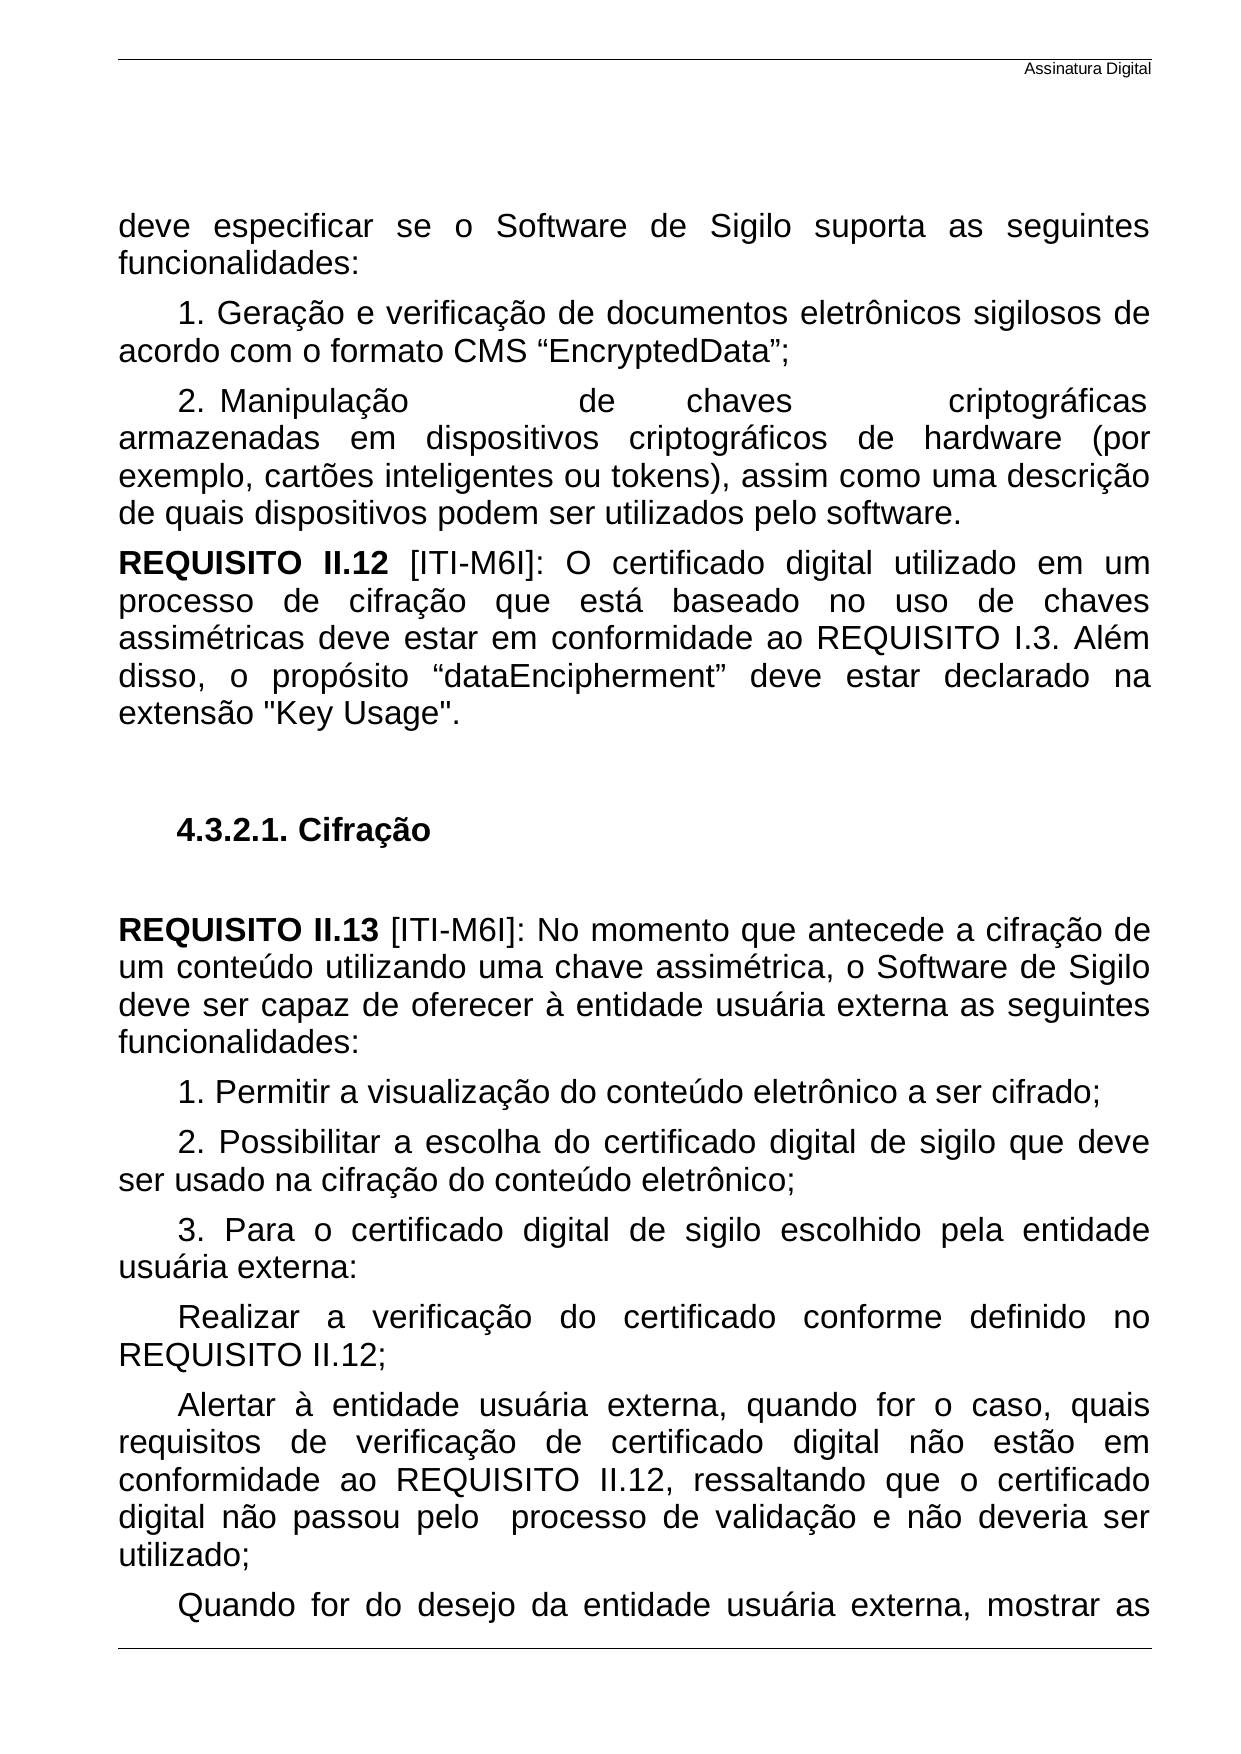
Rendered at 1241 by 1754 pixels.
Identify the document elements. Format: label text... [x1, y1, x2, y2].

text REQUISITO II.12 [ITI-M6I]: O certificado digital utilizado em um processo de cifração que está baseado no uso de chaves assimétricas deve estar em conformidade ao REQUISITO I.3. Além disso, o propósito “dataEncipherment” deve estar declarado na extensão "Key Usage". [118, 544, 1152, 732]
text Alertar à entidade usuária externa, quando for o caso, quais requisitos de verificação de certificado digital não estão em conformidade ao REQUISITO II.12, ressaltando que o certificado digital não passou pelo processo de validação e não deveria ser utilizado; [118, 1385, 1152, 1573]
subtitle Cifração [176, 811, 1152, 849]
text 1. Geração e verificação de documentos eletrônicos sigilosos de acordo com o formato CMS “EncryptedData”; [118, 294, 1152, 369]
text 1. Permitir a visualização do conteúdo eletrônico a ser cifrado; [118, 1073, 1152, 1110]
text Quando for do desejo da entidade usuária externa, mostrar as [118, 1585, 1152, 1623]
text REQUISITO II.13 [ITI-M6I]: No momento que antecede a cifração de um conteúdo utilizando uma chave assimétrica, o Software de Sigilo deve ser capaz de oferecer à entidade usuária externa as seguintes funcionalidades: [118, 910, 1152, 1060]
text Realizar a verificação do certificado conforme definido no REQUISITO II.12; [118, 1298, 1152, 1373]
text 2. Manipulação de chaves criptográficas armazenadas em dispositivos criptográficos de hardware (por exemplo, cartões inteligentes ou tokens), assim como uma descrição de quais dispositivos podem ser utilizados pelo software. [118, 382, 1152, 532]
text 2. Possibilitar a escolha do certificado digital de sigilo que deve ser usado na cifração do conteúdo eletrônico; [118, 1123, 1152, 1198]
text 3. Para o certificado digital de sigilo escolhido pela entidade usuária externa: [118, 1210, 1152, 1285]
text deve especificar se o Software de Sigilo suporta as seguintes funcionalidades: [118, 207, 1152, 282]
